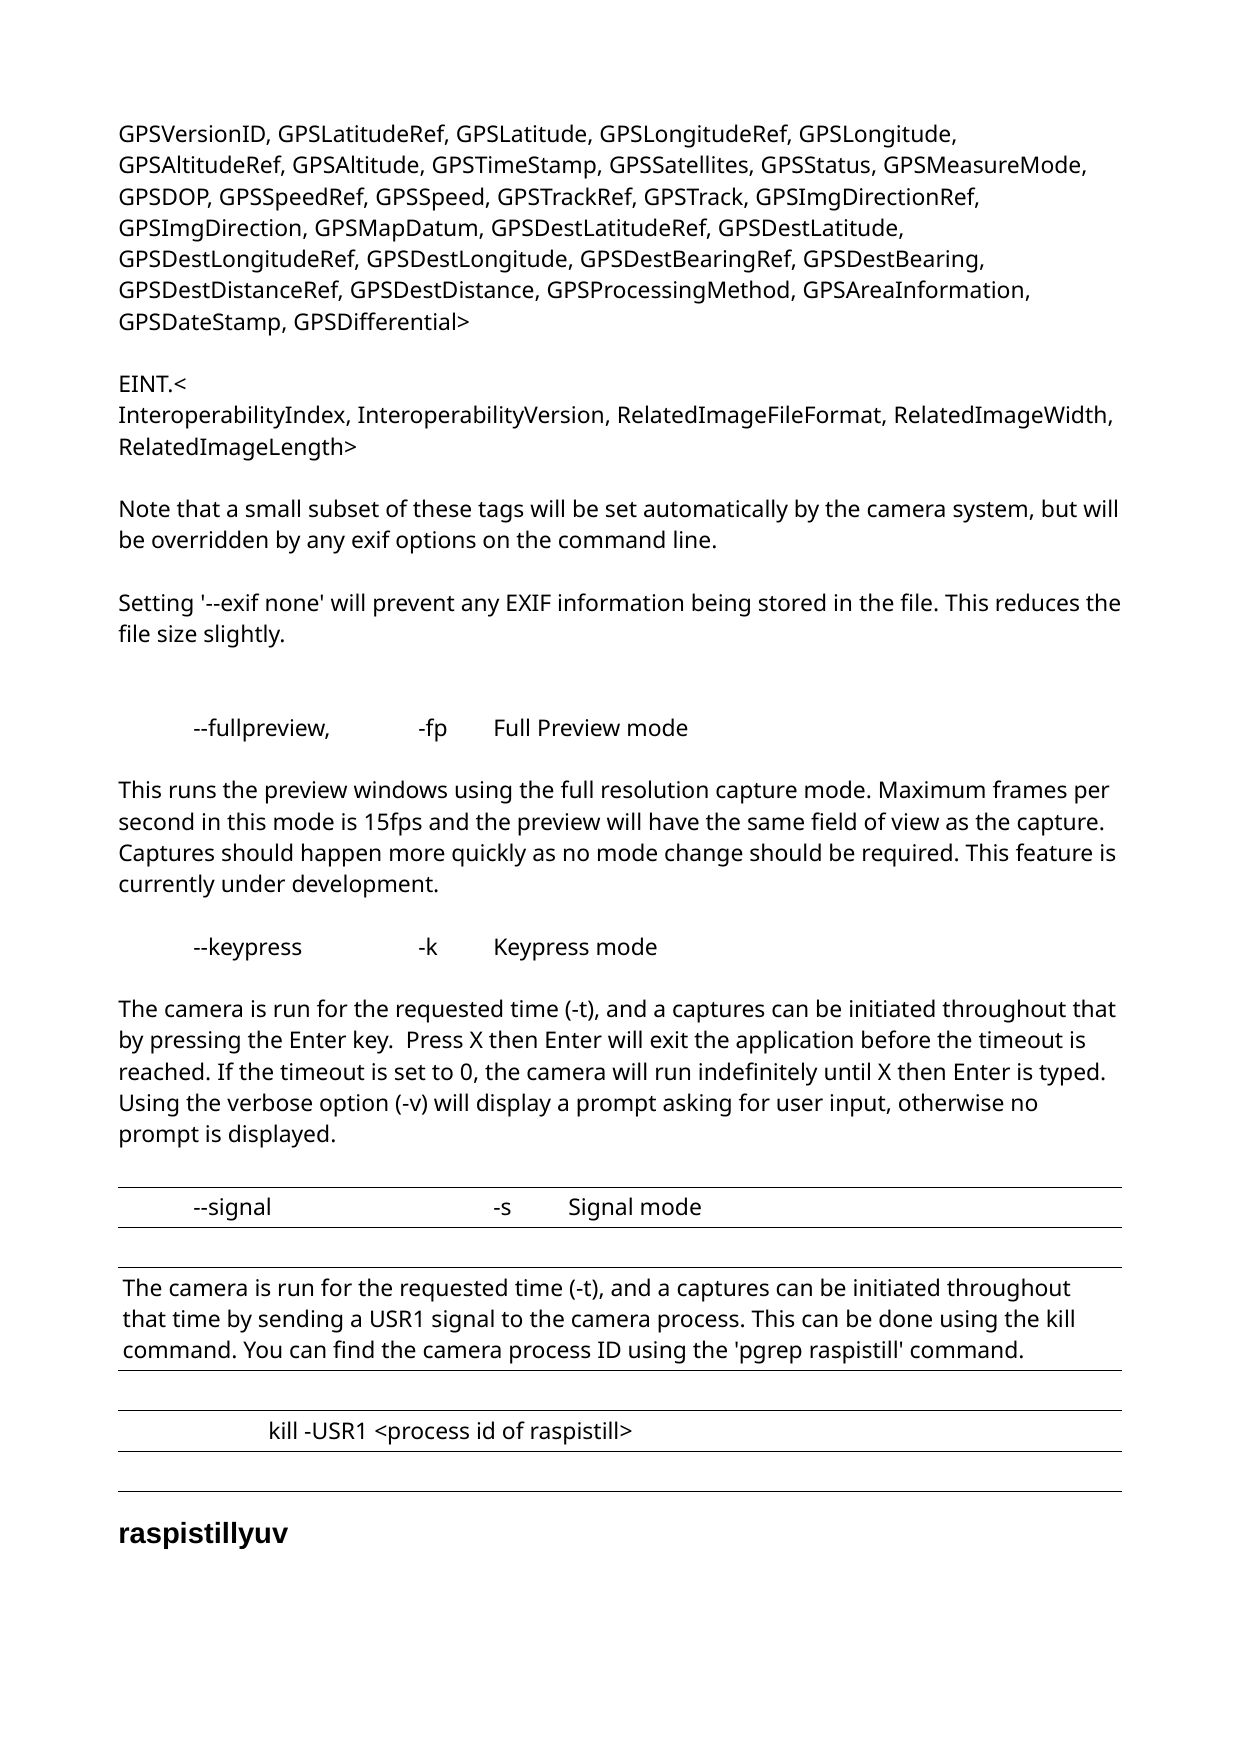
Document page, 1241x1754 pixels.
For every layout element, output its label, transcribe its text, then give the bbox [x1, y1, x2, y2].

text --fullpreview, -fp Full Preview mode [118, 712, 1122, 743]
subtitle raspistillyuv [118, 1516, 1122, 1550]
text --signal -s Signal mode [118, 1188, 1122, 1227]
text This runs the preview windows using the full resolution capture mode. Maximum frames per second in this mode is 15fps and the preview will have the same field of view as the capture. Captures should happen more quickly as no mode change should be required. This feature is currently under development. [118, 774, 1122, 899]
text EINT.< [118, 368, 1122, 399]
text --keypress -k Keypress mode [118, 931, 1122, 962]
text kill -USR1 <process id of raspistill> [118, 1411, 1122, 1451]
text The camera is run for the requested time (-t), and a captures can be initiated throughout that by pressing the Enter key. Press X then Enter will exit the application before the timeout is reached. If the timeout is set to 0, the camera will run indefinitely until X then Enter is typed. Using the verbose option (-v) will display a prompt asking for user input, otherwise no prompt is displayed. [118, 993, 1122, 1149]
text InteroperabilityIndex, InteroperabilityVersion, RelatedImageFileFormat, RelatedImageWidth, RelatedImageLength> [118, 399, 1122, 462]
text Setting '--exif none' will prevent any EXIF information being stored in the file. This reduces the file size slightly. [118, 587, 1122, 649]
text The camera is run for the requested time (-t), and a captures can be initiated throughout that time by sending a USR1 signal to the camera process. This can be done using the kill command. You can find the camera process ID using the 'pgrep raspistill' command. [118, 1268, 1122, 1370]
text Note that a small subset of these tags will be set automatically by the camera system, but will be overridden by any exif options on the command line. [118, 493, 1122, 556]
text GPSVersionID, GPSLatitudeRef, GPSLatitude, GPSLongitudeRef, GPSLongitude, GPSAltitudeRef, GPSAltitude, GPSTimeStamp, GPSSatellites, GPSStatus, GPSMeasureMode, GPSDOP, GPSSpeedRef, GPSSpeed, GPSTrackRef, GPSTrack, GPSImgDirectionRef, GPSImgDirection, GPSMapDatum, GPSDestLatitudeRef, GPSDestLatitude, GPSDestLongitudeRef, GPSDestLongitude, GPSDestBearingRef, GPSDestBearing, GPSDestDistanceRef, GPSDestDistance, GPSProcessingMethod, GPSAreaInformation, GPSDateStamp, GPSDifferential> [118, 118, 1122, 337]
